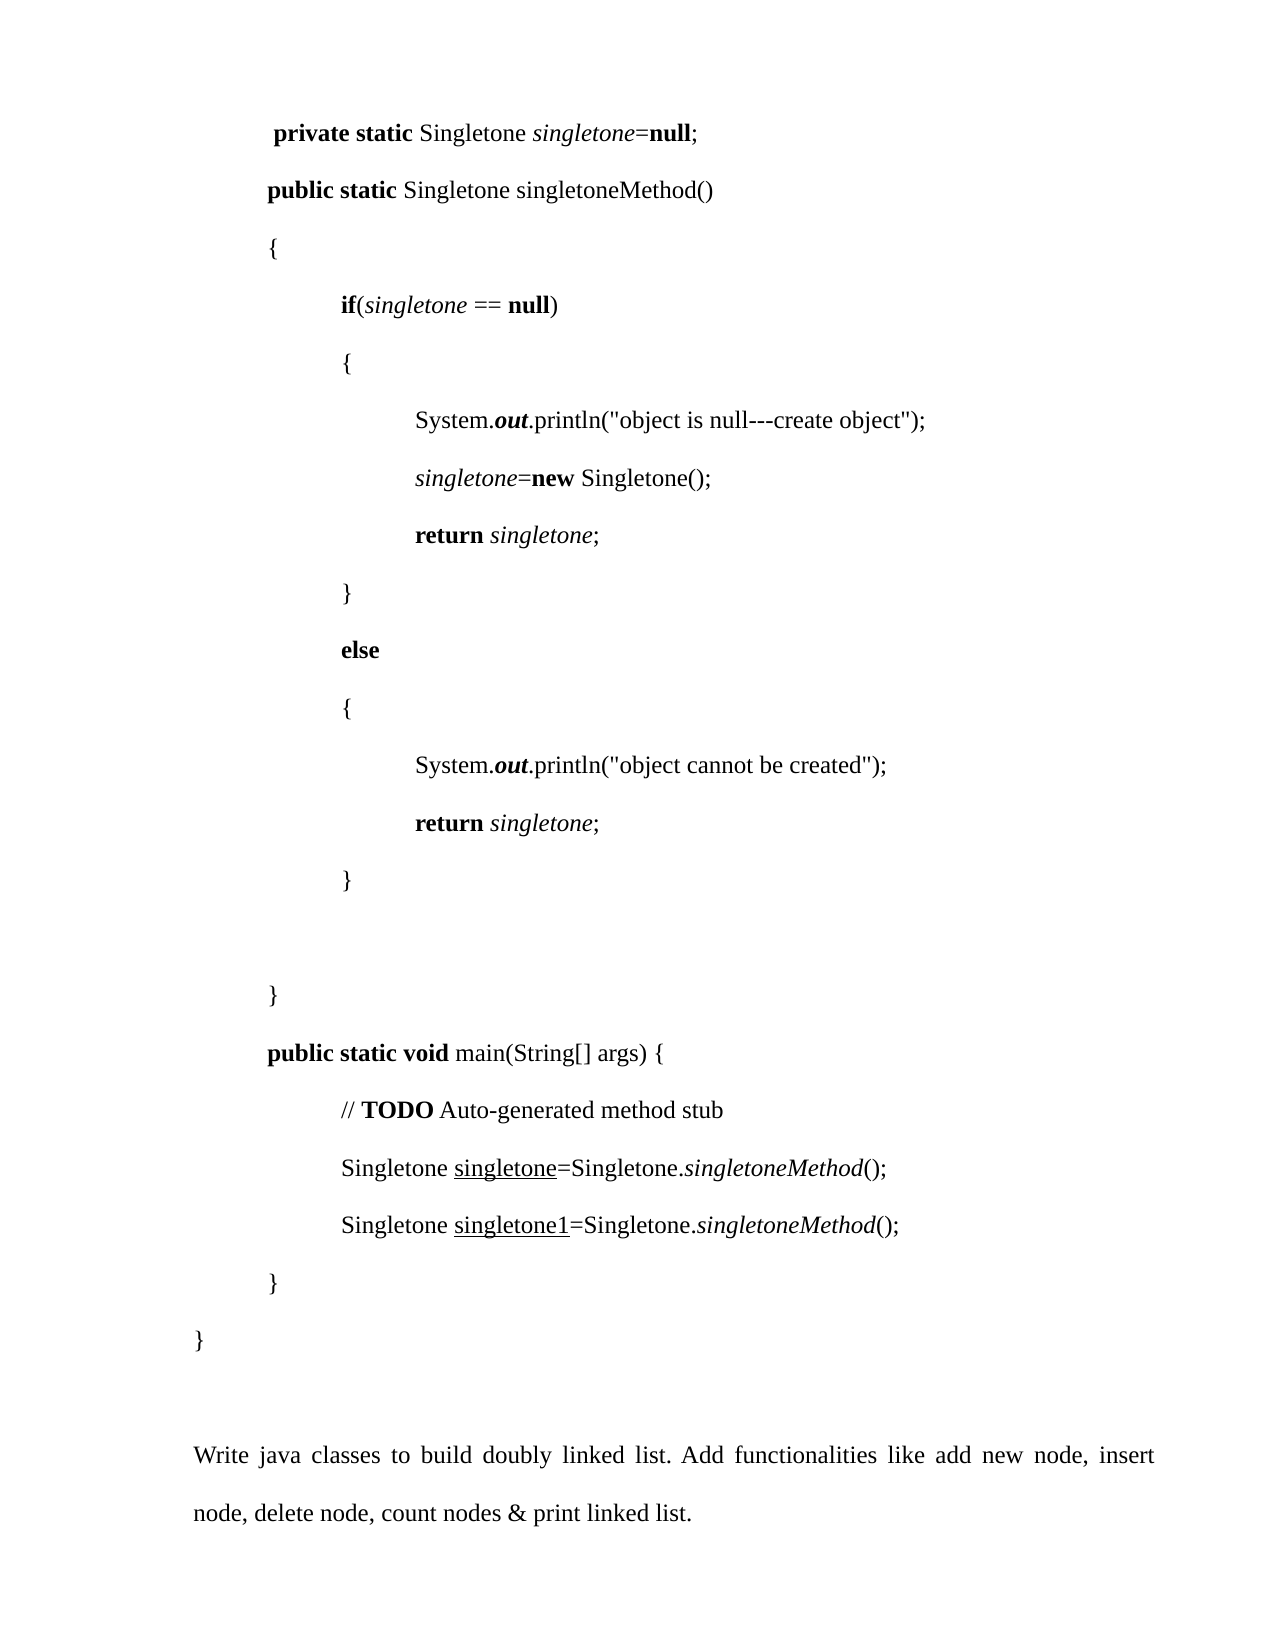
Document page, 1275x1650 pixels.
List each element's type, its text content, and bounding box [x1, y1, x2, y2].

list { [193, 348, 1157, 377]
list } [193, 1326, 1157, 1354]
list // TODO Auto-generated method stub [193, 1096, 1157, 1124]
list if(singletone == null) [193, 291, 1157, 319]
list } [193, 866, 1157, 894]
list } [193, 981, 1157, 1009]
list Singletone singletone=Singletone.singletoneMethod(); [193, 1153, 1157, 1182]
list System.out.println("object cannot be created"); [193, 751, 1157, 779]
list else [193, 636, 1157, 664]
list Singletone singletone1=Singletone.singletoneMethod(); [193, 1211, 1157, 1239]
list { [193, 693, 1157, 722]
list return singletone; [193, 521, 1157, 549]
list return singletone; [193, 808, 1157, 837]
list private static Singletone singletone=null; [193, 118, 1157, 147]
list } [193, 578, 1157, 607]
list singletone=new Singletone(); [193, 463, 1157, 492]
list public static void main(String[] args) { [193, 1038, 1157, 1067]
list Write java classes to build doubly linked list. Add functionalities like add new node, insert node, delete node, count nodes & print linked list. [193, 1441, 1157, 1527]
list { [193, 233, 1157, 262]
list System.out.println("object is null---create object"); [193, 406, 1157, 434]
list } [193, 1268, 1157, 1297]
list public static Singletone singletoneMethod() [193, 176, 1157, 204]
